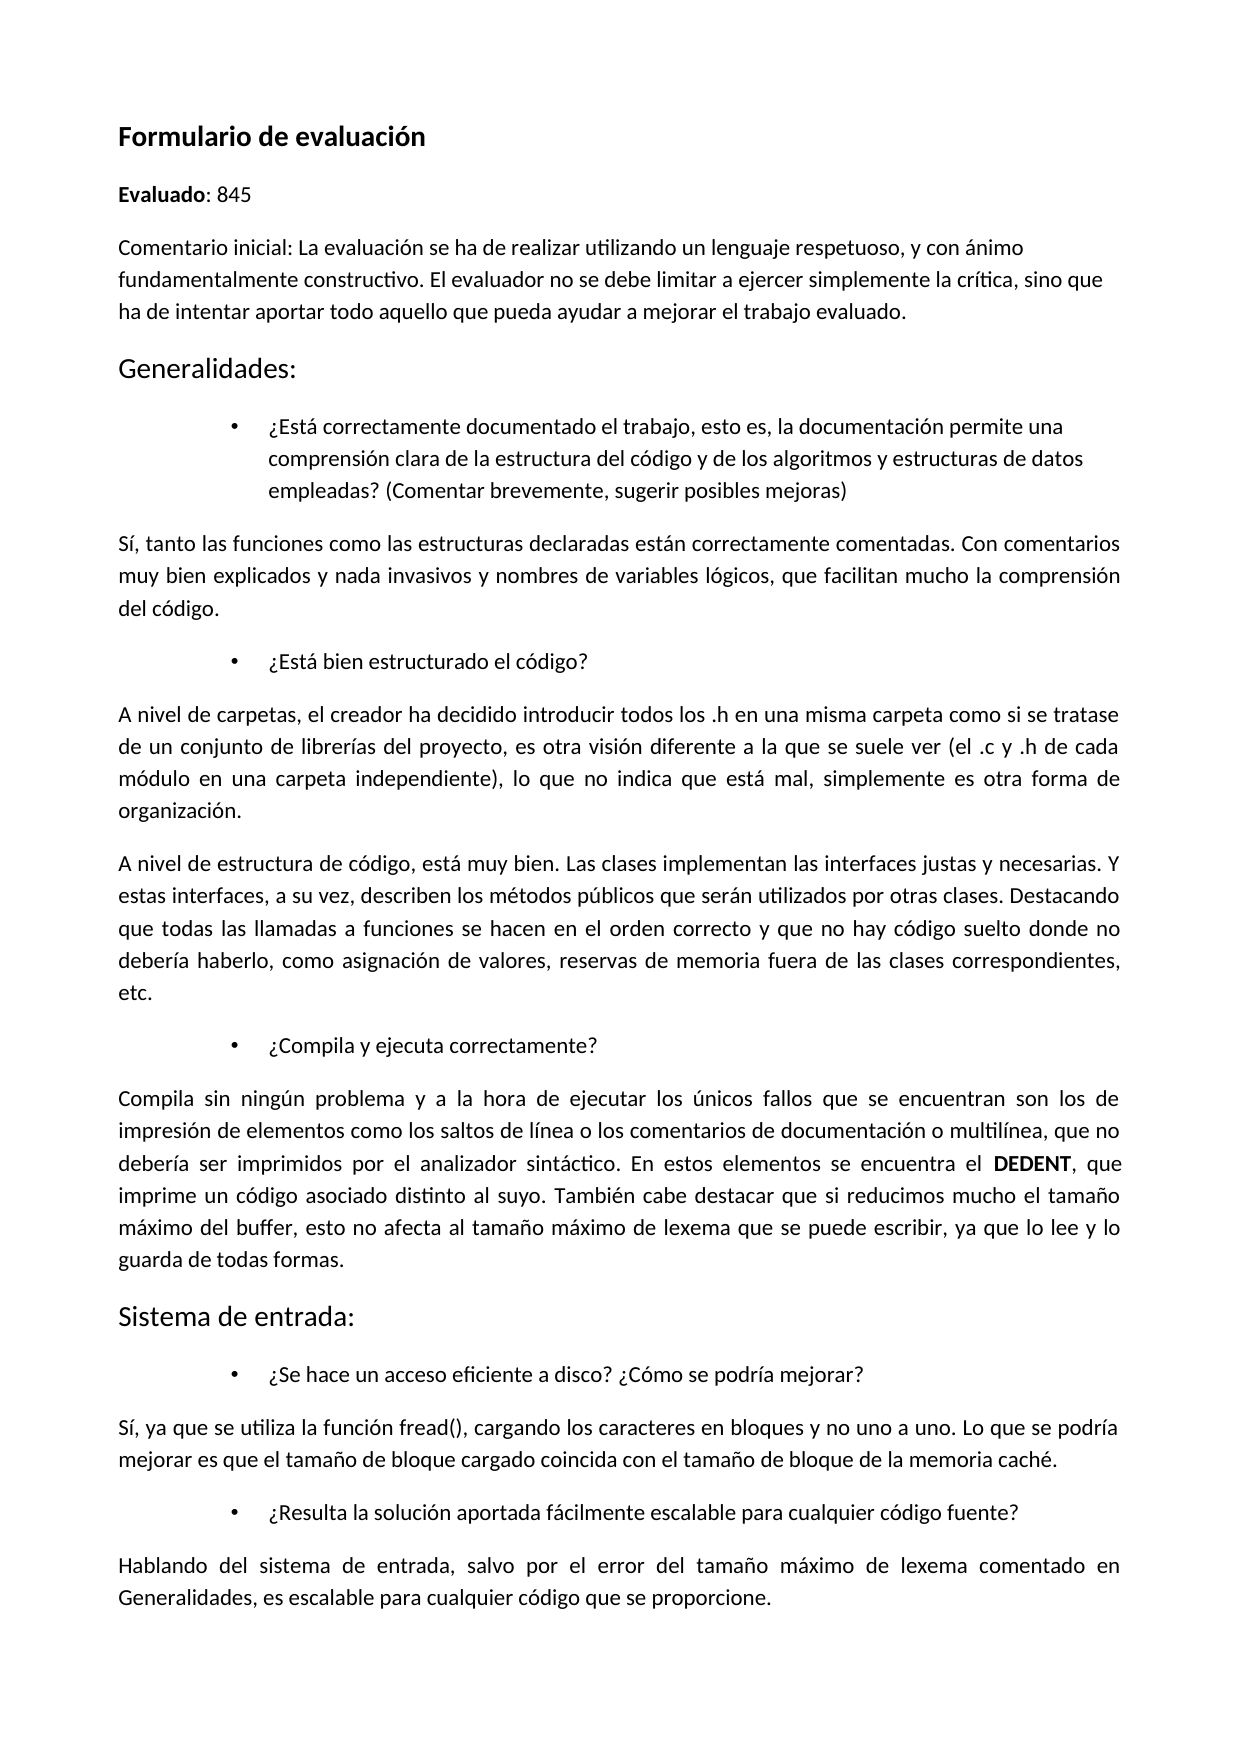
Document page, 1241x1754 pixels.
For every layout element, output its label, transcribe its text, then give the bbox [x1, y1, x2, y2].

text A nivel de carpetas, el creador ha decidido introducir todos los .h en una misma carpeta como si se tratase de un conjunto de librerías del proyecto, es otra visión diferente a la que se suele ver (el .c y .h de cada módulo en una carpeta independiente), lo que no indica que está mal, simplemente es otra forma de organización. [118, 700, 1122, 824]
text Comentario inicial: La evaluación se ha de realizar utilizando un lenguaje respetuoso, y con ánimo fundamentalmente constructivo. El evaluador no se debe limitar a ejercer simplemente la crítica, sino que ha de intentar aportar todo aquello que pueda ayudar a mejorar el trabajo evaluado. [118, 233, 1122, 325]
text Hablando del sistema de entrada, salvo por el error del tamaño máximo de lexema comentado en Generalidades, es escalable para cualquier código que se proporcione. [118, 1551, 1122, 1611]
text Sistema de entrada: [118, 1298, 1122, 1334]
text A nivel de estructura de código, está muy bien. Las clases implementan las interfaces justas y necesarias. Y estas interfaces, a su vez, describen los métodos públicos que serán utilizados por otras clases. Destacando que todas las llamadas a funciones se hacen en el orden correcto y que no hay código suelto donde no debería haberlo, como asignación de valores, reservas de memoria fuera de las clases correspondientes, etc. [118, 849, 1122, 1006]
text Formulario de evaluación [118, 118, 1122, 154]
list ¿Se hace un acceso eficiente a disco? ¿Cómo se podría mejorar? [231, 1360, 1122, 1388]
text Sí, ya que se utiliza la función fread(), cargando los caracteres en bloques y no uno a uno. Lo que se podría mejorar es que el tamaño de bloque cargado coincida con el tamaño de bloque de la memoria caché. [118, 1413, 1122, 1473]
list ¿Compila y ejecuta correctamente? [231, 1031, 1122, 1059]
list ¿Está correctamente documentado el trabajo, esto es, la documentación permite una comprensión clara de la estructura del código y de los algoritmos y estructuras de datos empleadas? (Comentar brevemente, sugerir posibles mejoras) [231, 412, 1122, 504]
text Compila sin ningún problema y a la hora de ejecutar los únicos fallos que se encuentran son los de impresión de elementos como los saltos de línea o los comentarios de documentación o multilínea, que no debería ser imprimidos por el analizador sintáctico. En estos elementos se encuentra el DEDENT, que imprime un código asociado distinto al suyo. También cabe destacar que si reducimos mucho el tamaño máximo del buffer, esto no afecta al tamaño máximo de lexema que se puede escribir, ya que lo lee y lo guarda de todas formas. [118, 1084, 1122, 1273]
list ¿Está bien estructurado el código? [231, 647, 1122, 675]
text Generalidades: [118, 350, 1122, 386]
list ¿Resulta la solución aportada fácilmente escalable para cualquier código fuente? [231, 1498, 1122, 1526]
text Sí, tanto las funciones como las estructuras declaradas están correctamente comentadas. Con comentarios muy bien explicados y nada invasivos y nombres de variables lógicos, que facilitan mucho la comprensión del código. [118, 529, 1122, 622]
text Evaluado: 845 [118, 180, 1122, 208]
